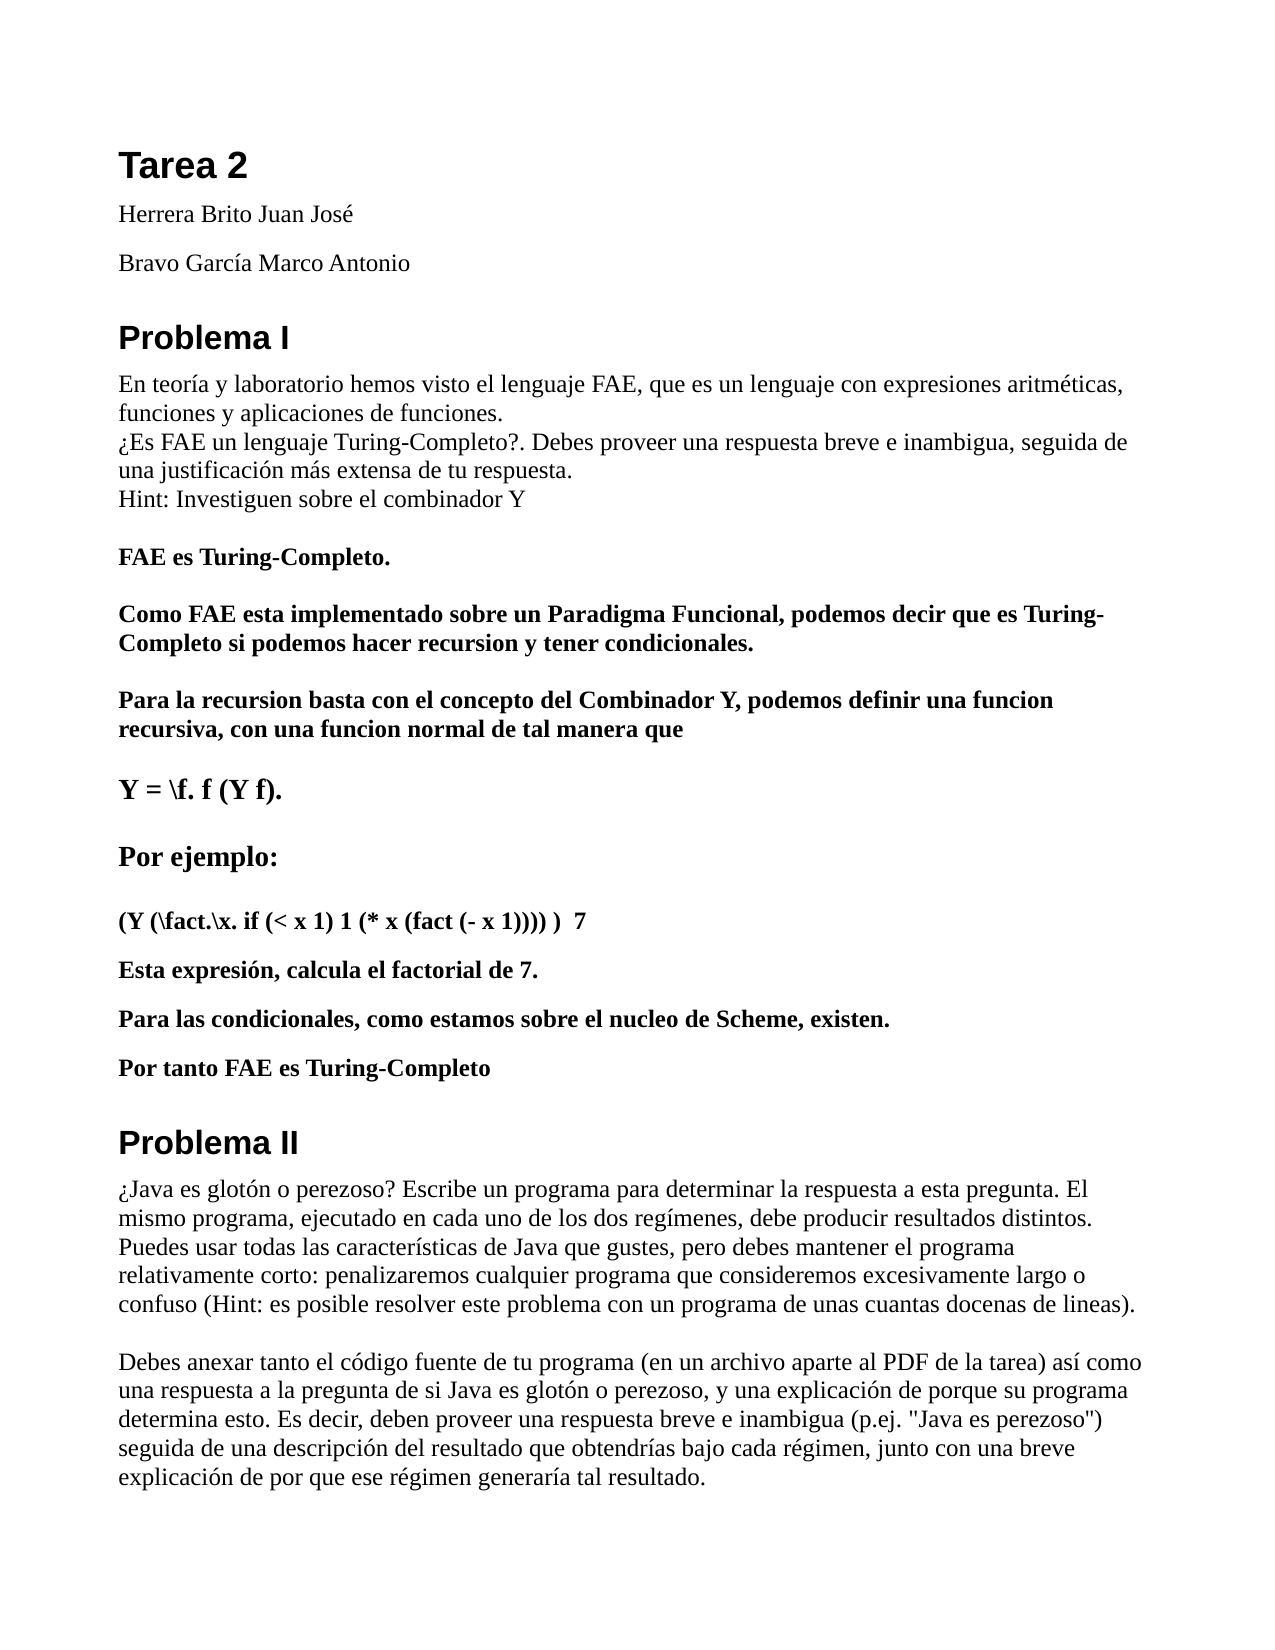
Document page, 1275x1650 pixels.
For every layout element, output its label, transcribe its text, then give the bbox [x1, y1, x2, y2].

text ¿Es FAE un lenguaje Turing-Completo?. Debes proveer una respuesta breve e inambigua, seguida de una justificación más extensa de tu respuesta. [118, 427, 1157, 484]
text (Y (\fact.\x. if (< x 1) 1 (* x (fact (- x 1)))) ) 7 [118, 906, 1157, 935]
text Y = \f. f (Y f). [118, 772, 1157, 805]
text Por ejemplo: [118, 839, 1157, 872]
subtitle Tarea 2 [118, 143, 1157, 187]
text En teoría y laboratorio hemos visto el lenguaje FAE, que es un lenguaje con expresiones aritméticas, funciones y aplicaciones de funciones. [118, 369, 1157, 427]
text Por tanto FAE es Turing-Completo [118, 1053, 1157, 1082]
text Para la recursion basta con el concepto del Combinador Y, podemos definir una funcion recursiva, con una funcion normal de tal manera que [118, 686, 1157, 743]
text Como FAE esta implementado sobre un Paradigma Funcional, podemos decir que es Turing-Completo si podemos hacer recursion y tener condicionales. [118, 599, 1157, 657]
text Para las condicionales, como estamos sobre el nucleo de Scheme, existen. [118, 1004, 1157, 1033]
text Hint: Investiguen sobre el combinador Y [118, 484, 1157, 513]
text Esta expresión, calcula el factorial de 7. [118, 955, 1157, 984]
text Debes anexar tanto el código fuente de tu programa (en un archivo aparte al PDF de la tarea) así como una respuesta a la pregunta de si Java es glotón o perezoso, y una explicación de porque su programa determina esto. Es decir, deben proveer una respuesta breve e inambigua (p.ej. "Java es perezoso'') seguida de una descripción del resultado que obtendrías bajo cada régimen, junto con una breve explicación de por que ese régimen generaría tal resultado. [118, 1347, 1157, 1491]
text FAE es Turing-Completo. [118, 542, 1157, 571]
text ¿Java es glotón o perezoso? Escribe un programa para determinar la respuesta a esta pregunta. El mismo programa, ejecutado en cada uno de los dos regímenes, debe producir resultados distintos. Puedes usar todas las características de Java que gustes, pero debes mantener el programa relativamente corto: penalizaremos cualquier programa que consideremos excesivamente largo o confuso (Hint: es posible resolver este problema con un programa de unas cuantas docenas de lineas). [118, 1174, 1157, 1318]
text Bravo García Marco Antonio [118, 248, 1157, 277]
text Herrera Brito Juan José [118, 199, 1157, 228]
subtitle Problema I [118, 318, 1157, 357]
subtitle Problema II [118, 1123, 1157, 1162]
